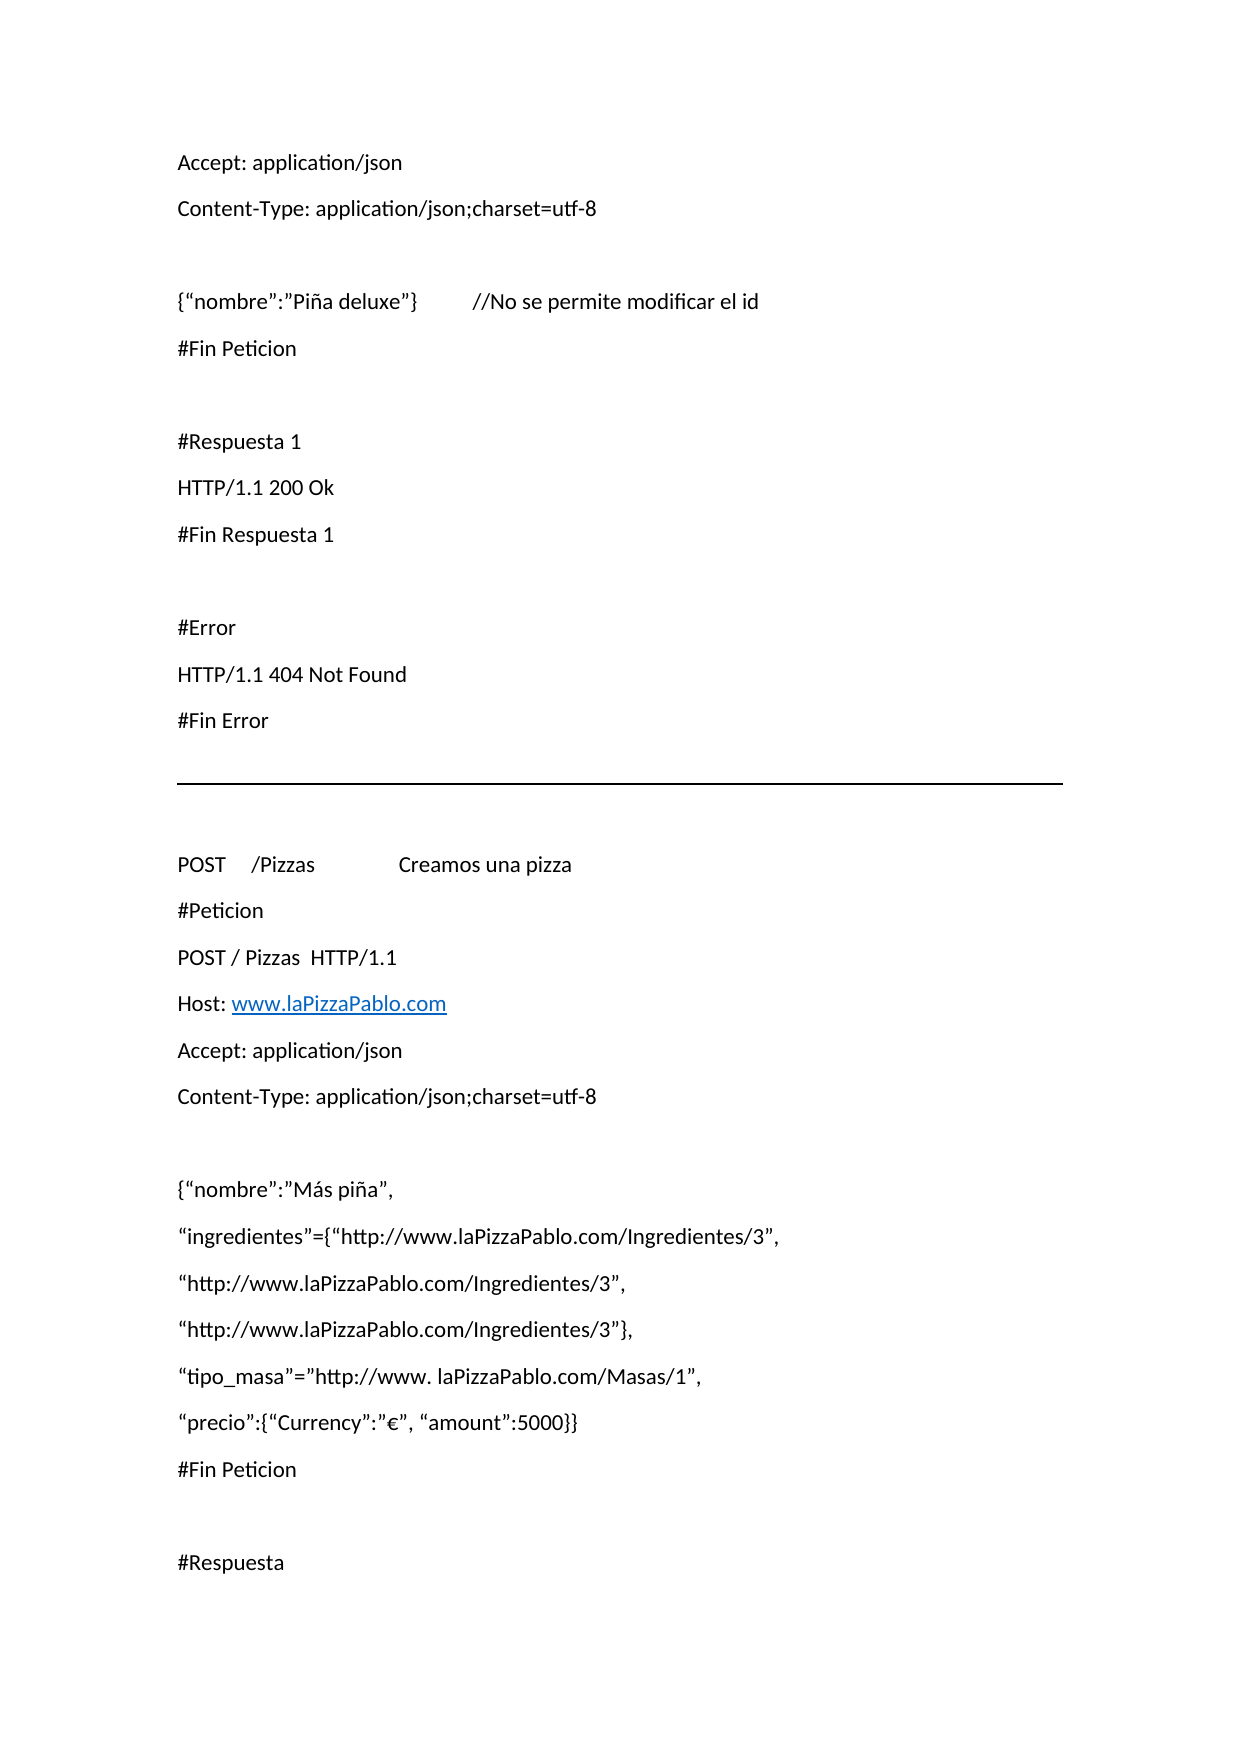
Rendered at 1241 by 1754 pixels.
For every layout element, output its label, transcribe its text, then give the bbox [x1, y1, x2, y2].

text Accept: application/json [177, 1036, 1063, 1064]
text HTTP/1.1 200 Ok [177, 473, 1063, 502]
text #Peticion [177, 896, 1063, 924]
text “http://www.laPizzaPablo.com/Ingredientes/3”}, [177, 1315, 1063, 1343]
text “precio”:{“Currency”:”€”, “amount”:5000}} [177, 1408, 1063, 1436]
text “tipo_masa”=”http://www. laPizzaPablo.com/Masas/1”, [177, 1362, 1063, 1390]
text #Fin Error [177, 706, 1063, 734]
text {“nombre”:”Piña deluxe”} //No se permite modificar el id [177, 287, 1063, 315]
text “ingredientes”={“http://www.laPizzaPablo.com/Ingredientes/3”, [177, 1222, 1063, 1250]
text HTTP/1.1 404 Not Found [177, 660, 1063, 688]
text POST /Pizzas Creamos una pizza [177, 850, 1063, 878]
text #Fin Respuesta 1 [177, 520, 1063, 548]
text Host: www.laPizzaPablo.com [177, 989, 1063, 1017]
text #Fin Peticion [177, 1455, 1063, 1483]
text “http://www.laPizzaPablo.com/Ingredientes/3”, [177, 1269, 1063, 1297]
text #Fin Peticion [177, 334, 1063, 362]
text #Error [177, 613, 1063, 641]
text {“nombre”:”Más piña”, [177, 1176, 1063, 1204]
text #Respuesta 1 [177, 427, 1063, 455]
text Content-Type: application/json;charset=utf-8 [177, 1082, 1063, 1111]
text Accept: application/json [177, 148, 1063, 176]
text Content-Type: application/json;charset=utf-8 [177, 194, 1063, 222]
text #Respuesta [177, 1548, 1063, 1576]
text POST / Pizzas HTTP/1.1 [177, 943, 1063, 971]
